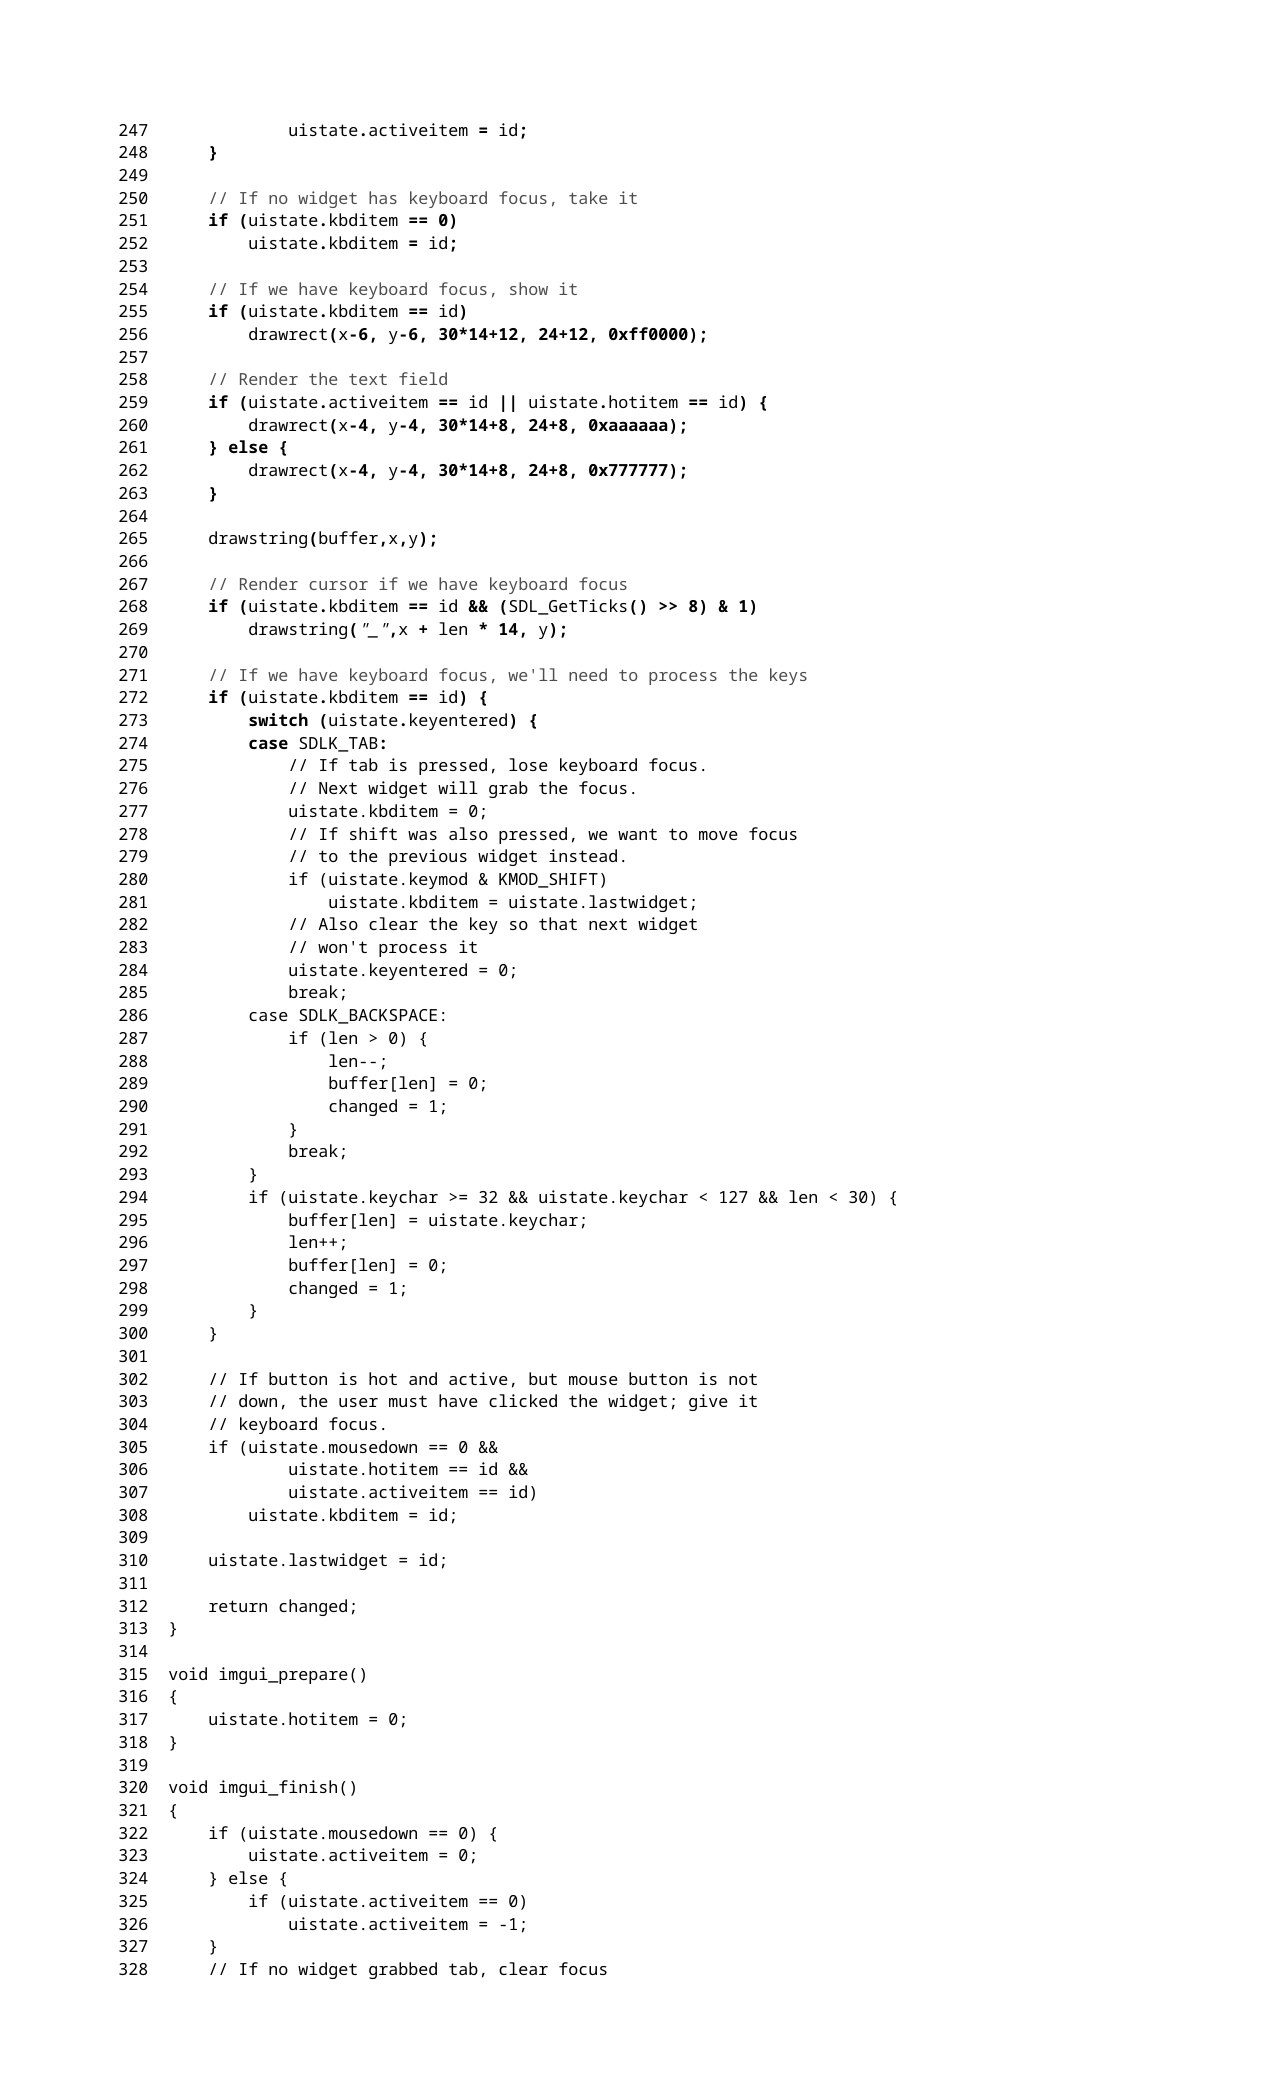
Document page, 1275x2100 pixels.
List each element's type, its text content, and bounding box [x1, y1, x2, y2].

subtitle 301 [118, 1344, 1157, 1367]
subtitle 326 uistate.activeitem = -1; [118, 1912, 1157, 1935]
subtitle 277 uistate.kbditem = 0; [118, 799, 1157, 822]
subtitle 297 buffer[len] = 0; [118, 1253, 1157, 1276]
subtitle 265 drawstring(buffer,x,y); [118, 527, 1157, 549]
subtitle 325 if (uistate.activeitem == 0) [118, 1889, 1157, 1912]
subtitle 267 // Render cursor if we have keyboard focus [118, 572, 1157, 595]
subtitle 260 drawrect(x-4, y-4, 30*14+8, 24+8, 0xaaaaaa); [118, 413, 1157, 436]
subtitle 256 drawrect(x-6, y-6, 30*14+12, 24+12, 0xff0000); [118, 322, 1157, 345]
subtitle 324 } else { [118, 1867, 1157, 1889]
subtitle 309 [118, 1526, 1157, 1549]
subtitle 313 } [118, 1617, 1157, 1639]
subtitle 320 void imgui_finish() [118, 1776, 1157, 1798]
subtitle 270 [118, 640, 1157, 663]
subtitle 306 uistate.hotitem == id && [118, 1458, 1157, 1481]
subtitle 273 switch (uistate.keyentered) { [118, 708, 1157, 731]
subtitle 304 // keyboard focus. [118, 1412, 1157, 1435]
subtitle 322 if (uistate.mousedown == 0) { [118, 1821, 1157, 1844]
subtitle 290 changed = 1; [118, 1094, 1157, 1117]
subtitle 318 } [118, 1730, 1157, 1753]
subtitle 291 } [118, 1117, 1157, 1140]
subtitle 254 // If we have keyboard focus, show it [118, 277, 1157, 300]
subtitle 285 break; [118, 981, 1157, 1004]
subtitle 308 uistate.kbditem = id; [118, 1503, 1157, 1526]
subtitle 287 if (len > 0) { [118, 1026, 1157, 1049]
subtitle 323 uistate.activeitem = 0; [118, 1844, 1157, 1867]
subtitle 258 // Render the text field [118, 368, 1157, 391]
subtitle 328 // If no widget grabbed tab, clear focus [118, 1957, 1157, 1980]
subtitle 286 case SDLK_BACKSPACE: [118, 1004, 1157, 1026]
subtitle 276 // Next widget will grab the focus. [118, 777, 1157, 799]
subtitle 307 uistate.activeitem == id) [118, 1481, 1157, 1503]
subtitle 317 uistate.hotitem = 0; [118, 1708, 1157, 1730]
subtitle 292 break; [118, 1140, 1157, 1163]
subtitle 283 // won't process it [118, 936, 1157, 958]
subtitle 284 uistate.keyentered = 0; [118, 958, 1157, 981]
subtitle 255 if (uistate.kbditem == id) [118, 300, 1157, 322]
subtitle 252 uistate.kbditem = id; [118, 232, 1157, 254]
subtitle 257 [118, 345, 1157, 368]
subtitle 302 // If button is hot and active, but mouse button is not [118, 1367, 1157, 1390]
subtitle 250 // If no widget has keyboard focus, take it [118, 186, 1157, 209]
subtitle 282 // Also clear the key so that next widget [118, 913, 1157, 936]
subtitle 310 uistate.lastwidget = id; [118, 1549, 1157, 1571]
subtitle 281 uistate.kbditem = uistate.lastwidget; [118, 890, 1157, 913]
subtitle 299 } [118, 1299, 1157, 1322]
subtitle 272 if (uistate.kbditem == id) { [118, 686, 1157, 708]
subtitle 319 [118, 1753, 1157, 1776]
subtitle 300 } [118, 1322, 1157, 1344]
subtitle 316 { [118, 1685, 1157, 1708]
subtitle 251 if (uistate.kbditem == 0) [118, 209, 1157, 232]
subtitle 264 [118, 504, 1157, 527]
subtitle 298 changed = 1; [118, 1276, 1157, 1299]
subtitle 314 [118, 1639, 1157, 1662]
subtitle 278 // If shift was also pressed, we want to move focus [118, 822, 1157, 845]
subtitle 327 } [118, 1935, 1157, 1957]
subtitle 269 drawstring("_",x + len * 14, y); [118, 618, 1157, 640]
subtitle 279 // to the previous widget instead. [118, 845, 1157, 867]
subtitle 312 return changed; [118, 1594, 1157, 1617]
subtitle 274 case SDLK_TAB: [118, 731, 1157, 754]
subtitle 262 drawrect(x-4, y-4, 30*14+8, 24+8, 0x777777); [118, 459, 1157, 481]
subtitle 266 [118, 549, 1157, 572]
subtitle 288 len--; [118, 1049, 1157, 1072]
subtitle 280 if (uistate.keymod & KMOD_SHIFT) [118, 867, 1157, 890]
subtitle 268 if (uistate.kbditem == id && (SDL_GetTicks() >> 8) & 1) [118, 595, 1157, 618]
subtitle 253 [118, 254, 1157, 277]
subtitle 259 if (uistate.activeitem == id || uistate.hotitem == id) { [118, 391, 1157, 413]
subtitle 261 } else { [118, 436, 1157, 459]
subtitle 311 [118, 1571, 1157, 1594]
subtitle 263 } [118, 481, 1157, 504]
subtitle 296 len++; [118, 1231, 1157, 1253]
subtitle 315 void imgui_prepare() [118, 1662, 1157, 1685]
subtitle 247 uistate.activeitem = id; [118, 118, 1157, 141]
subtitle 249 [118, 163, 1157, 186]
subtitle 293 } [118, 1163, 1157, 1185]
subtitle 321 { [118, 1798, 1157, 1821]
subtitle 294 if (uistate.keychar >= 32 && uistate.keychar < 127 && len < 30) { [118, 1185, 1157, 1208]
subtitle 248 } [118, 141, 1157, 163]
subtitle 305 if (uistate.mousedown == 0 && [118, 1435, 1157, 1458]
subtitle 303 // down, the user must have clicked the widget; give it [118, 1390, 1157, 1412]
subtitle 295 buffer[len] = uistate.keychar; [118, 1208, 1157, 1231]
subtitle 289 buffer[len] = 0; [118, 1072, 1157, 1094]
subtitle 275 // If tab is pressed, lose keyboard focus. [118, 754, 1157, 777]
subtitle 271 // If we have keyboard focus, we'll need to process the keys [118, 663, 1157, 686]
